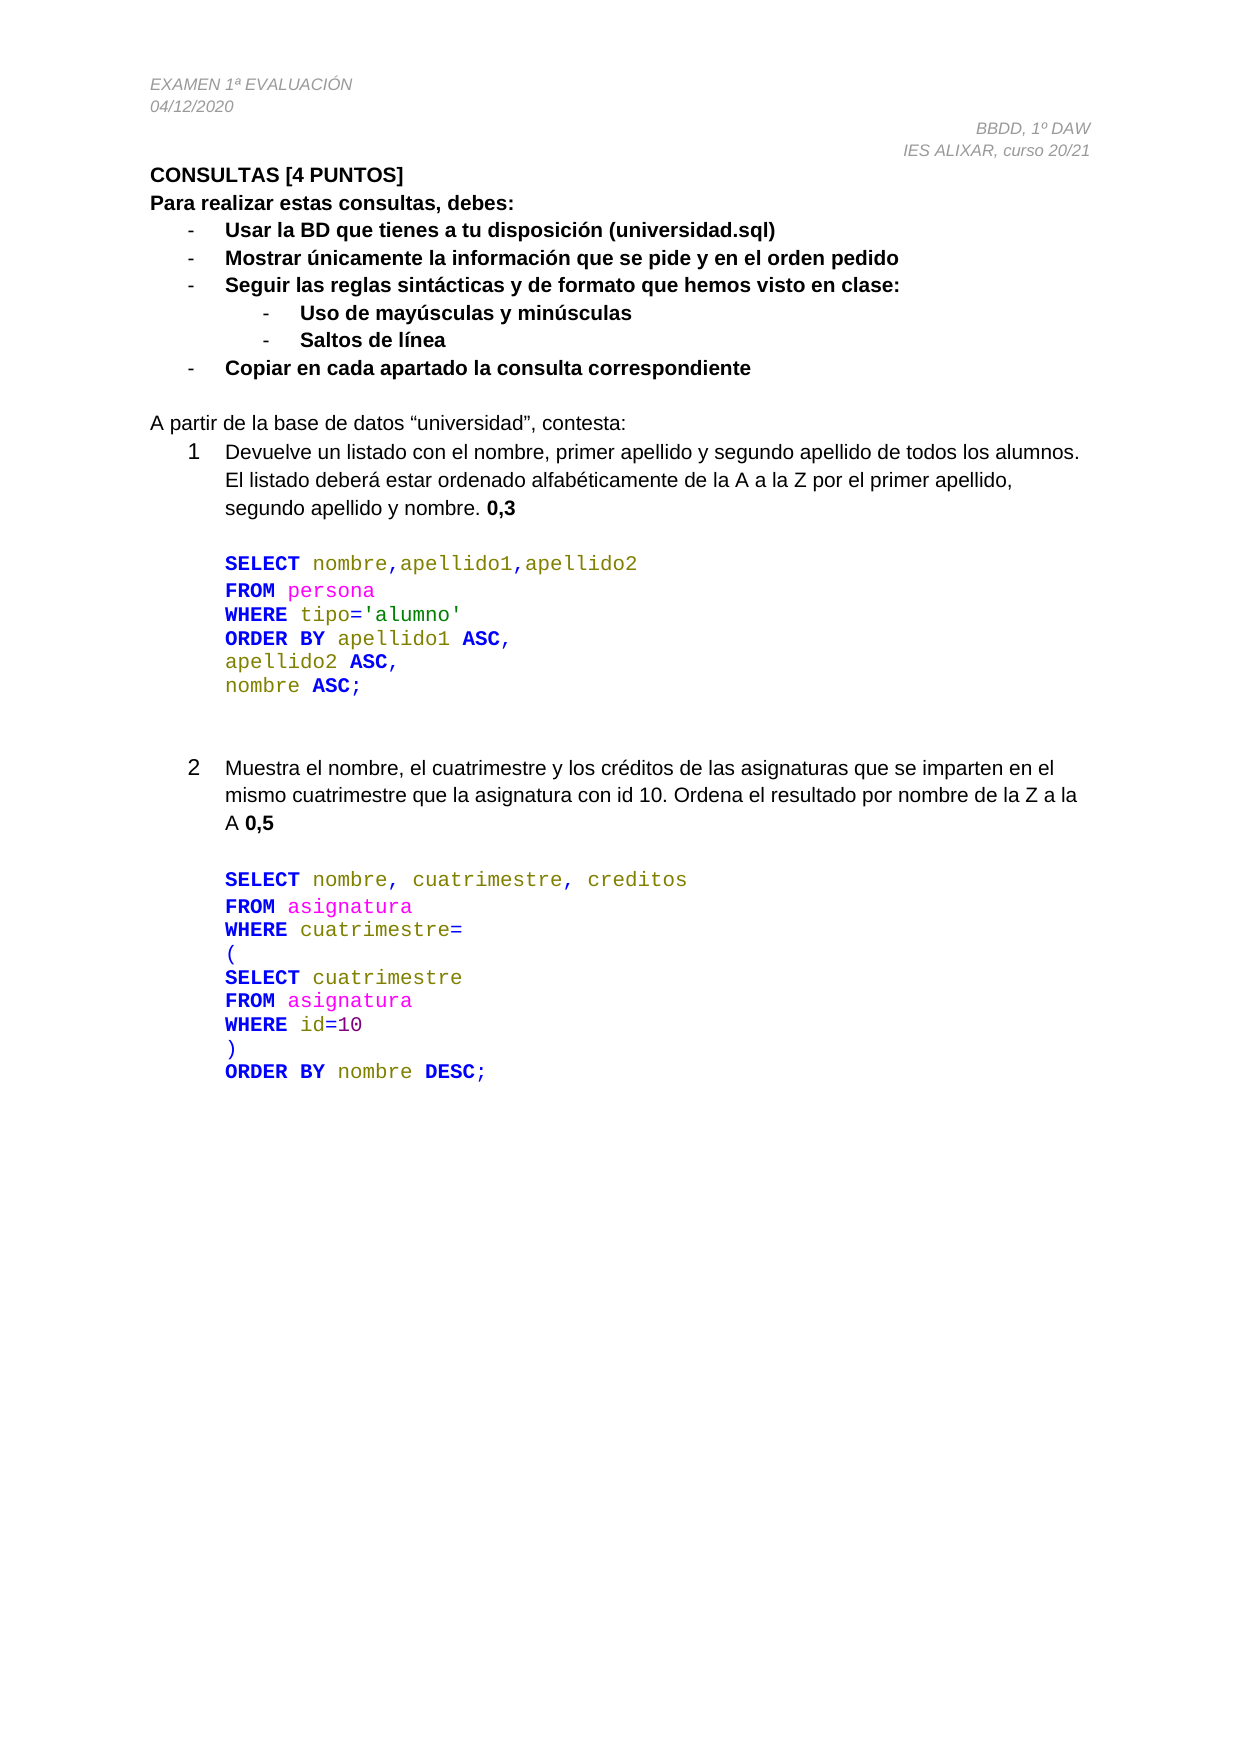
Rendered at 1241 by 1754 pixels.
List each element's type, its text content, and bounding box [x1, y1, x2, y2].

list FROM persona [187, 580, 1090, 604]
list Seguir las reglas sintácticas y de formato que hemos visto en clase: [187, 273, 1090, 297]
list WHERE id=10 [187, 1014, 1090, 1038]
list Mostrar únicamente la información que se pide y en el orden pedido [187, 245, 1090, 269]
list ( [187, 943, 1090, 967]
text CONSULTAS [4 PUNTOS] [150, 163, 1090, 187]
list WHERE cuatrimestre= [187, 919, 1090, 943]
text Para realizar estas consultas, debes: [150, 190, 1090, 214]
list Devuelve un listado con el nombre, primer apellido y segundo apellido de todos los alumnos. El listado deberá estar ordenado alfabéticamente de la A a la Z por el primer apellido, segundo apellido y nombre. 0,3 [187, 438, 1090, 519]
list ) [187, 1038, 1090, 1061]
list SELECT nombre, cuatrimestre, creditos [187, 868, 1090, 892]
list Copiar en cada apartado la consulta correspondiente [187, 355, 1090, 379]
list apellido2 ASC, [187, 651, 1090, 675]
list SELECT cuatrimestre [187, 967, 1090, 990]
list Saltos de línea [262, 328, 1090, 352]
list Uso de mayúsculas y minúsculas [262, 300, 1090, 324]
list Usar la BD que tienes a tu disposición (universidad.sql) [187, 218, 1090, 242]
list FROM asignatura [187, 896, 1090, 919]
list SELECT nombre,apellido1,apellido2 [187, 553, 1090, 577]
list WHERE tipo='alumno' [187, 604, 1090, 627]
list ORDER BY apellido1 ASC, [187, 627, 1090, 651]
list nombre ASC; [187, 675, 1090, 698]
list Muestra el nombre, el cuatrimestre y los créditos de las asignaturas que se imparten en el mismo cuatrimestre que la asignatura con id 10. Ordena el resultado por nombre de la Z a la A 0,5 [187, 753, 1090, 835]
list ORDER BY nombre DESC; [187, 1061, 1090, 1085]
list FROM asignatura [187, 990, 1090, 1014]
text A partir de la base de datos “universidad”, contesta: [150, 410, 1090, 434]
